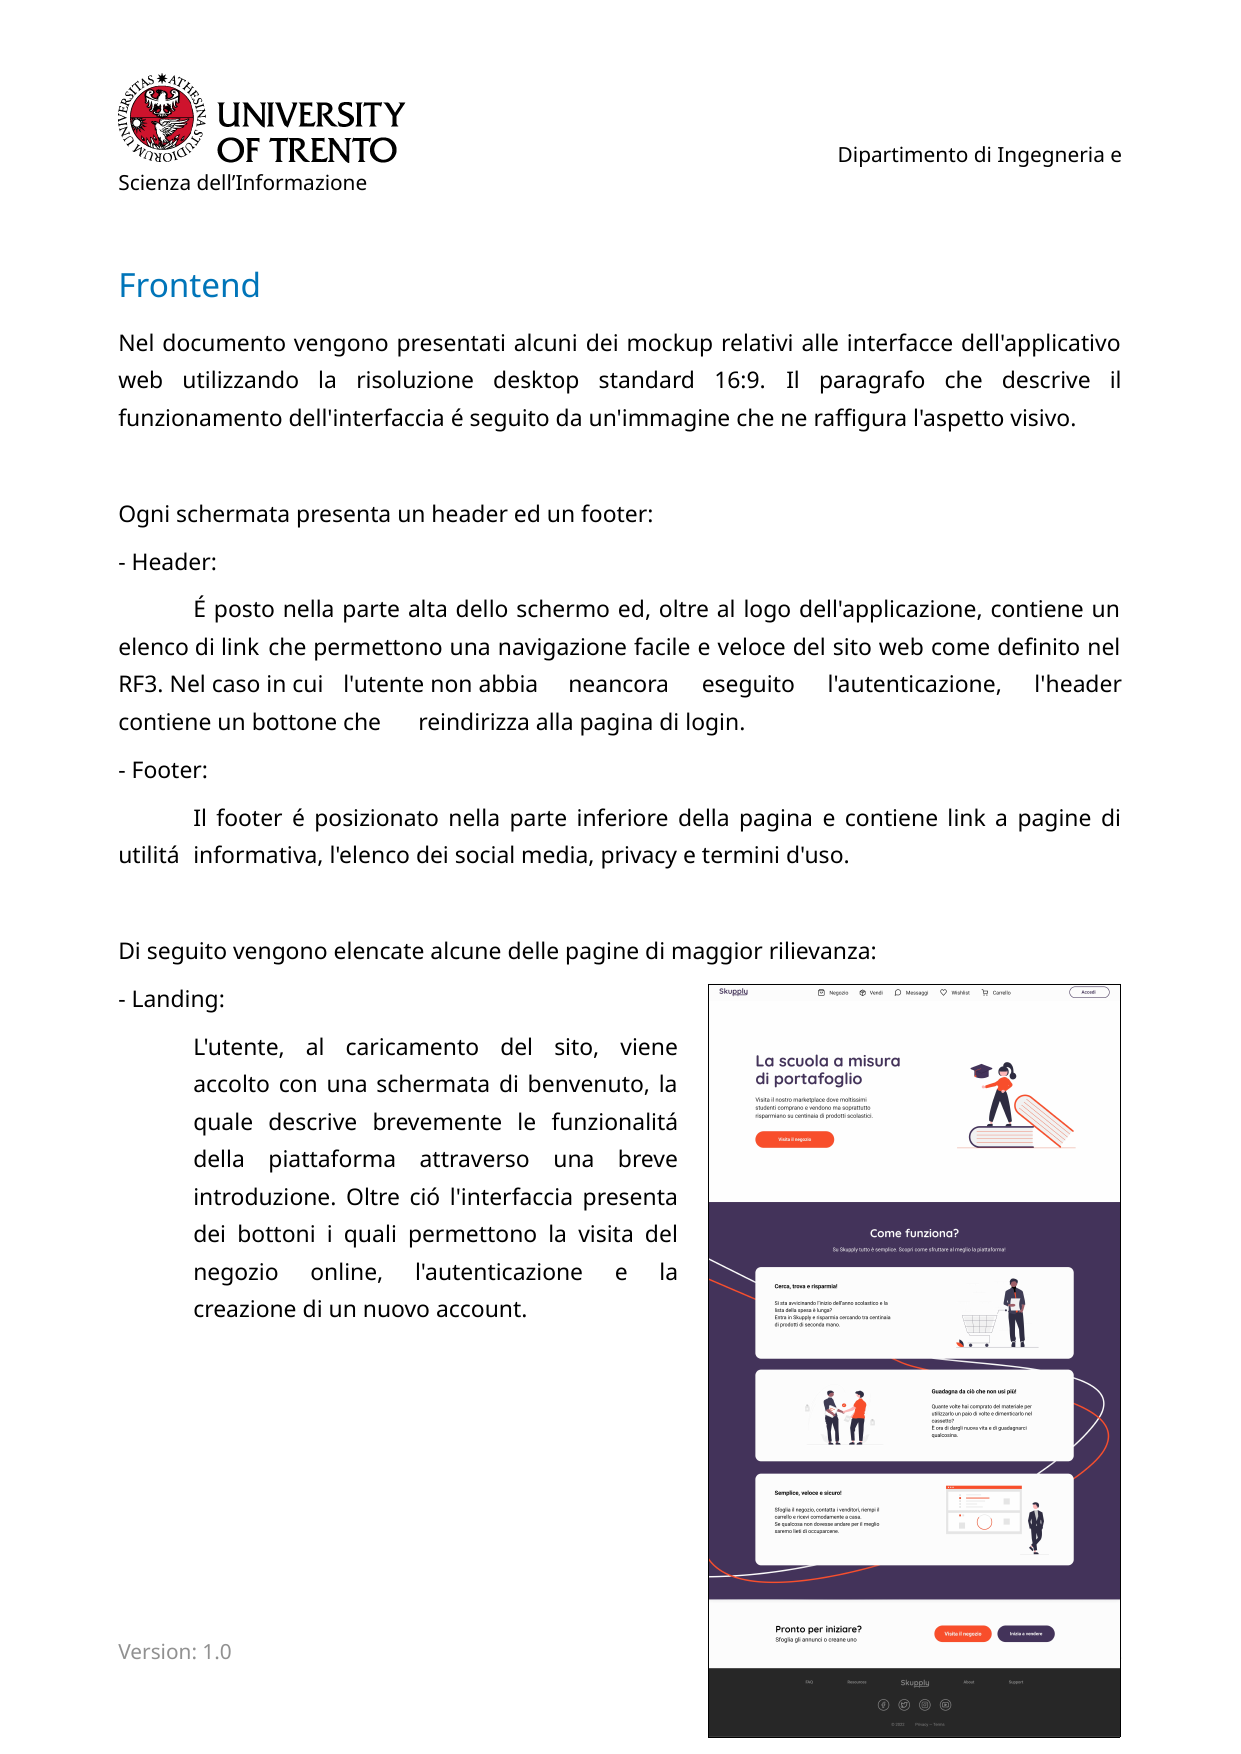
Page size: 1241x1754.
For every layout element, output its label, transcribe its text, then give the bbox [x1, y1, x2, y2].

text Frontend [118, 262, 1122, 307]
text - Header: [118, 546, 1122, 577]
picture [118, 73, 414, 163]
text Il footer é posizionato nella parte inferiore della pagina e contiene link a pagine di utilitá informativa, l'elenco dei social media, privacy e termini d'uso. [118, 802, 1122, 871]
picture [709, 985, 1120, 1737]
text - Landing: [118, 983, 708, 1014]
text Ogni schermata presenta un header ed un footer: [118, 498, 1122, 529]
text Di seguito vengono elencate alcune delle pagine di maggior rilievanza: [118, 935, 1122, 966]
text Nel documento vengono presentati alcuni dei mockup relativi alle interfacce dell'applicativo web utilizzando la risoluzione desktop standard 16:9. Il paragrafo che descrive il funzionamento dell'interfaccia é seguito da un'immagine che ne raffigura l'aspetto visivo. [118, 327, 1122, 433]
text - Footer: [118, 754, 1122, 785]
text É posto nella parte alta dello schermo ed, oltre al logo dell'applicazione, contiene un elenco di link che permettono una navigazione facile e veloce del sito web come definito nel RF3. Nel caso in cui l'utente non abbia neancora eseguito l'autenticazione, l'header contiene un bottone che reindirizza alla pagina di login. [118, 593, 1122, 737]
list L'utente, al caricamento del sito, viene accolto con una schermata di benvenuto, la quale descrive brevemente le funzionalitá della piattaforma attraverso una breve introduzione. Oltre ció l'interfaccia presenta dei bottoni i quali permettono la visita del negozio online, l'autenticazione e la creazione di un nuovo account. [156, 1031, 708, 1325]
